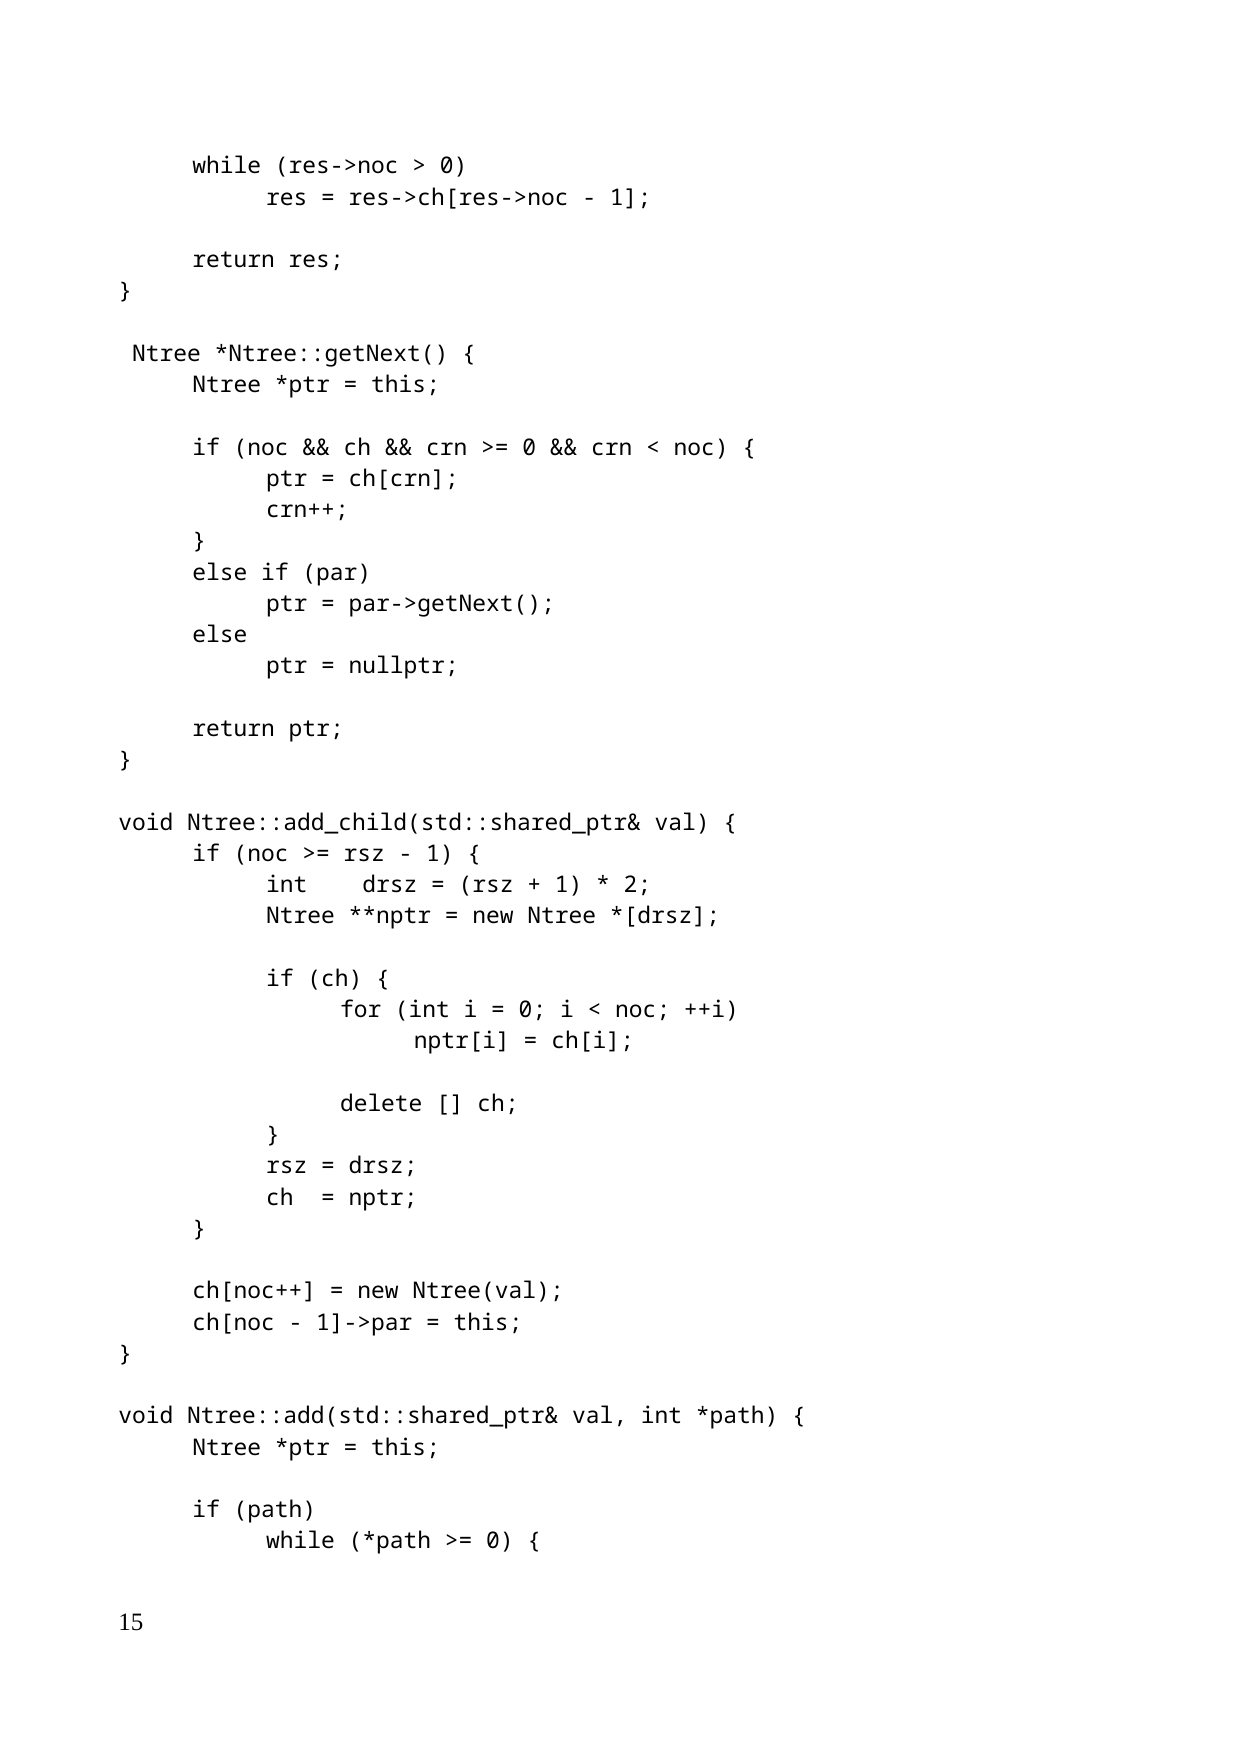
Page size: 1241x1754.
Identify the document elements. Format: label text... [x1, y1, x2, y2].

text while (*path >= 0) { [118, 1524, 1122, 1556]
text return ptr; [118, 712, 1122, 743]
text } [118, 1212, 1122, 1243]
text if (ch) { [118, 962, 1122, 993]
text ptr = ch[crn]; [118, 462, 1122, 493]
text res = res->ch[res->noc - 1]; [118, 181, 1122, 212]
text else [118, 618, 1122, 649]
text crn++; [118, 493, 1122, 524]
text int drsz = (rsz + 1) * 2; [118, 868, 1122, 899]
text if (path) [118, 1493, 1122, 1524]
text else if (par) [118, 556, 1122, 587]
text ch = nptr; [118, 1181, 1122, 1212]
text return res; [118, 243, 1122, 274]
text ptr = nullptr; [118, 649, 1122, 681]
text if (noc && ch && crn >= 0 && crn < noc) { [118, 431, 1122, 462]
text } [118, 1337, 1122, 1368]
text rsz = drsz; [118, 1149, 1122, 1181]
text ch[noc++] = new Ntree(val); [118, 1274, 1122, 1306]
text Ntree *ptr = this; [118, 1431, 1122, 1462]
text void Ntree::add_child(std::shared_ptr& val) { [118, 806, 1122, 837]
text void Ntree::add(std::shared_ptr& val, int *path) { [118, 1399, 1122, 1431]
text for (int i = 0; i < noc; ++i) [118, 993, 1122, 1024]
text delete [] ch; [118, 1087, 1122, 1118]
text ptr = par->getNext(); [118, 587, 1122, 618]
text Ntree *ptr = this; [118, 368, 1122, 399]
text } [118, 743, 1122, 774]
text nptr[i] = ch[i]; [118, 1024, 1122, 1056]
text while (res->noc > 0) [118, 149, 1122, 181]
text ch[noc - 1]->par = this; [118, 1306, 1122, 1337]
text Ntree *Ntree::getNext() { [118, 337, 1122, 368]
text if (noc >= rsz - 1) { [118, 837, 1122, 868]
text } [118, 1118, 1122, 1149]
text } [118, 524, 1122, 556]
text Ntree **nptr = new Ntree *[drsz]; [118, 899, 1122, 931]
text } [118, 274, 1122, 306]
